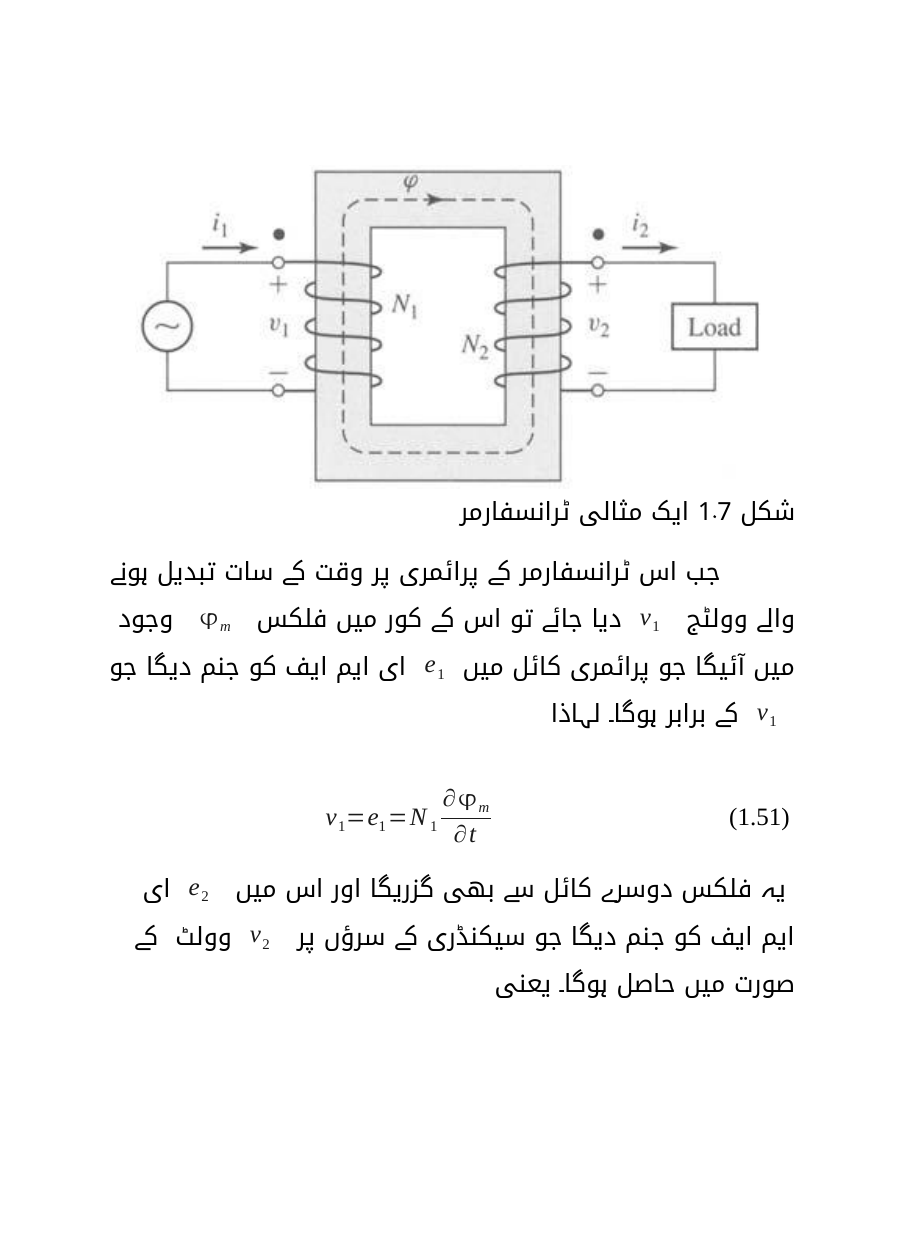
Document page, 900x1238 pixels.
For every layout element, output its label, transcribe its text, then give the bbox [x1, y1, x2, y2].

text یہ فلکس دوسرے کائل سے بھی گزریگا اور اس میں ای ایم ایف کو جنم دیگا جو سیکنڈری کے سرؤں پر وولٹ کے صورت میں حاصل ہوگا۔ یعنی [105, 866, 795, 1008]
table_header (1.51) [718, 779, 795, 866]
text جب اس ٹرانسفارمر کے پرائمری پر وقت کے سات تبدیل ہونے والے وولٹج دیا جائے تو اس کے کور میں فلکس وجود میں آئیگا جو پرائمری کائل میںای ایم ایف کو جنم دیگا جو کے برابر ہوگا۔ لہاذا [105, 548, 795, 738]
picture [135, 165, 765, 489]
text شکل 1.7 ایک مثالی ٹرانسفارمر [105, 165, 795, 536]
table_header [105, 779, 718, 866]
